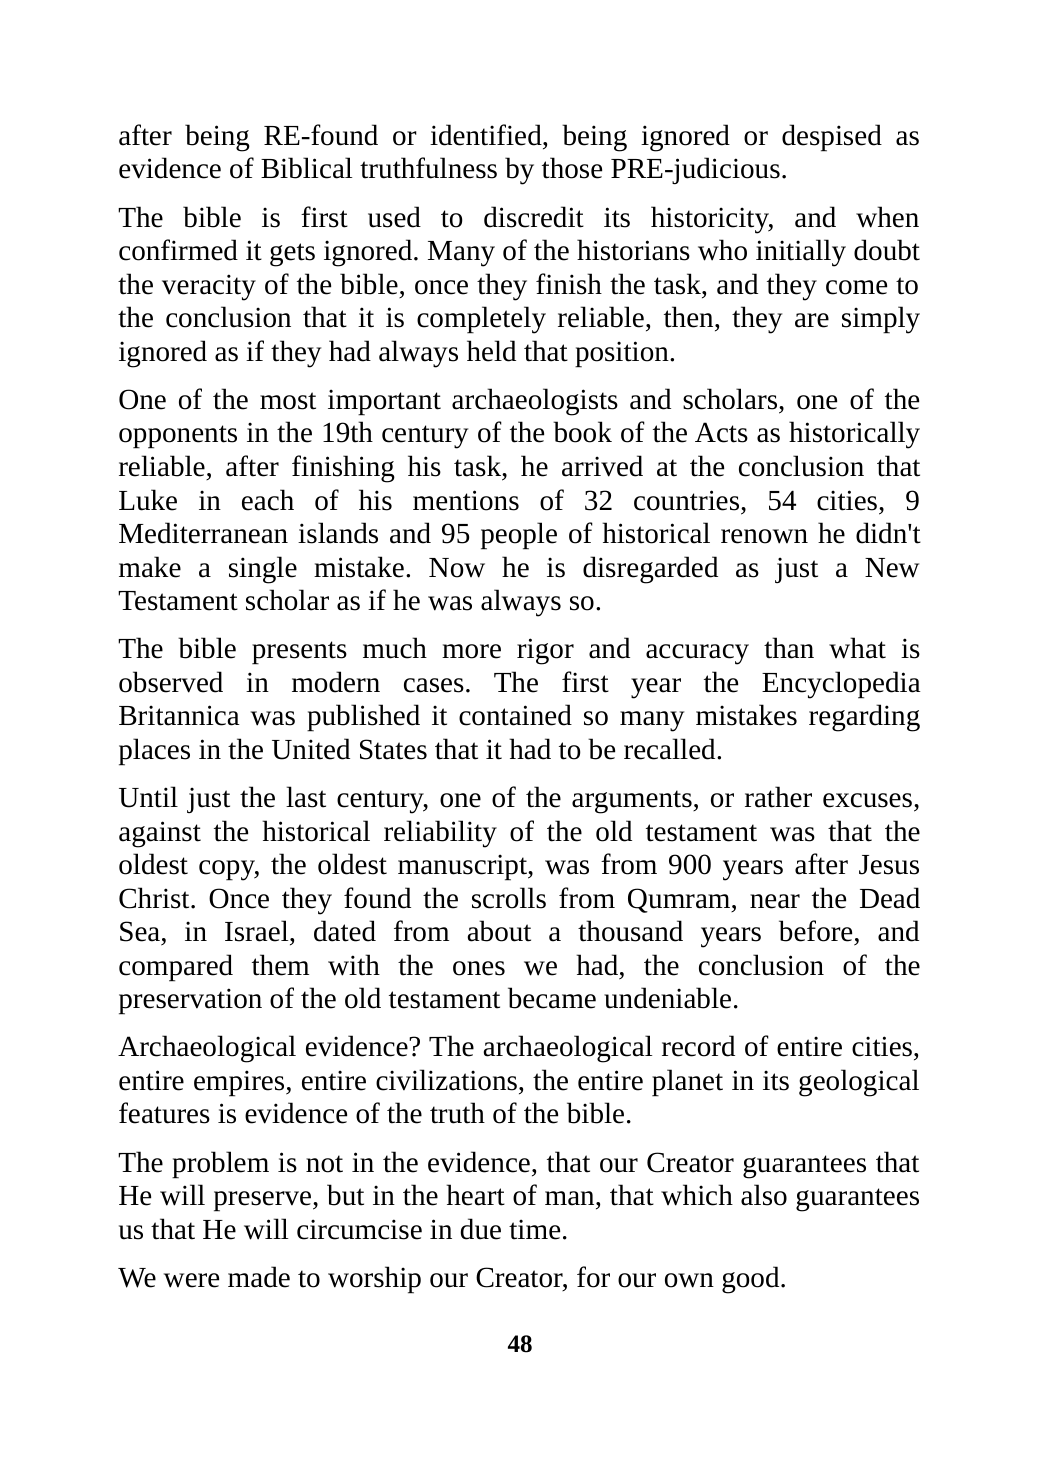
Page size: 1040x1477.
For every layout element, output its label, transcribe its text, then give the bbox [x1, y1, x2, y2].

text One of the most important archaeologists and scholars, one of the opponents in the 19th century of the book of the Acts as historically reliable, after finishing his task, he arrived at the conclusion that Luke in each of his mentions of 32 countries, 54 cities, 9 Mediterranean islands and 95 people of historical renown he didn't make a single mistake. Now he is disregarded as just a New Testament scholar as if he was always so. [118, 382, 921, 617]
text after being RE-found or identified, being ignored or despised as evidence of Biblical truthfulness by those PRE-judicious. [118, 118, 921, 185]
text We were made to worship our Creator, for our own good. [118, 1260, 921, 1293]
text The bible presents much more rigor and accuracy than what is observed in modern cases. The first year the Encyclopedia Britannica was published it contained so many mistakes regarding places in the United States that it had to be recalled. [118, 631, 921, 766]
text The bible is first used to discredit its historicity, and when confirmed it gets ignored. Many of the historians who initially doubt the veracity of the bible, once they finish the task, and they come to the conclusion that it is completely reliable, then, they are simply ignored as if they had always held that position. [118, 200, 921, 367]
text Archaeological evidence? The archaeological record of entire cities, entire empires, entire civilizations, the entire planet in its geological features is evidence of the truth of the bible. [118, 1029, 921, 1130]
text The problem is not in the evidence, that our Creator guarantees that He will preserve, but in the heart of man, that which also guarantees us that He will circumcise in due time. [118, 1145, 921, 1245]
text Until just the last century, one of the arguments, or rather excuses, against the historical reliability of the old testament was that the oldest copy, the oldest manuscript, was from 900 years after Jesus Christ. Once they found the scrolls from Qumram, near the Dead Sea, in Israel, dated from about a thousand years before, and compared them with the ones we had, the conclusion of the preservation of the old testament became undeniable. [118, 780, 921, 1015]
